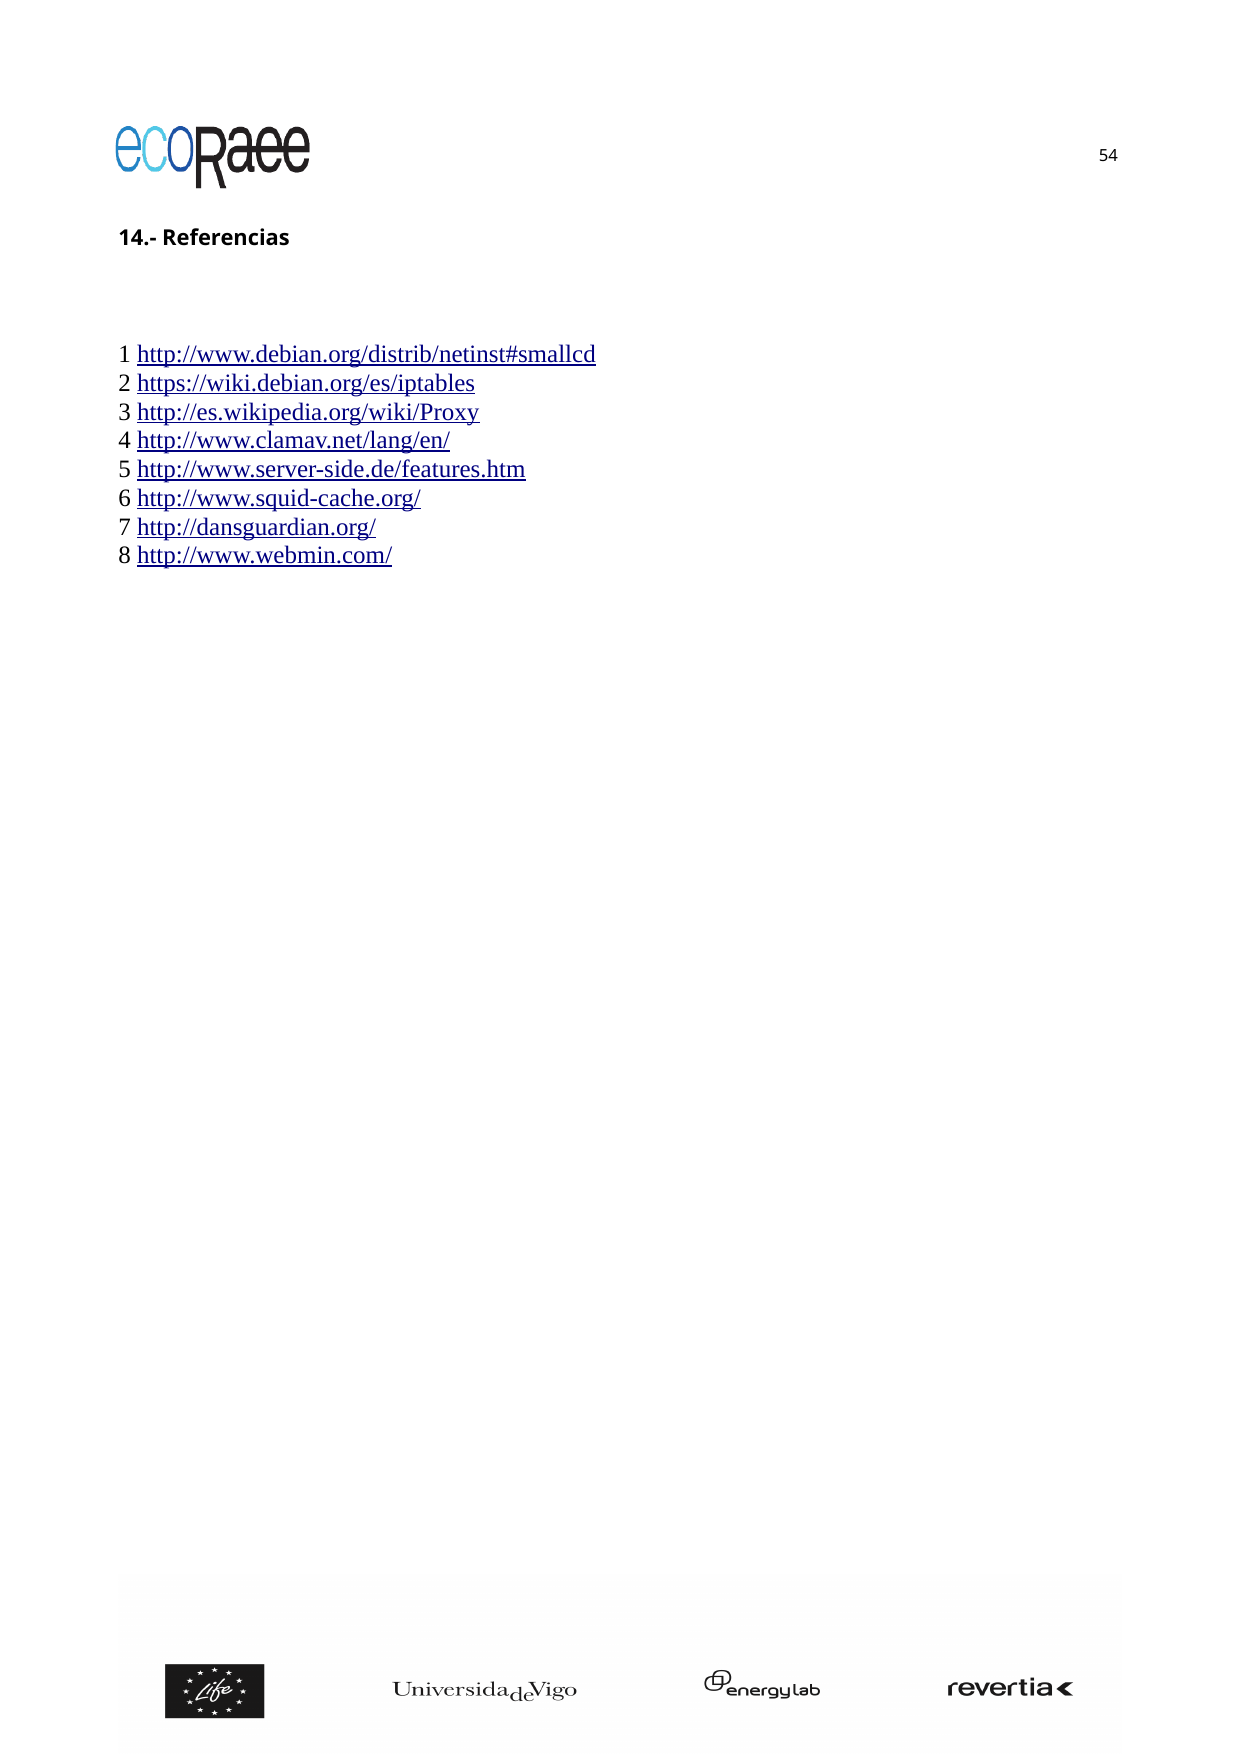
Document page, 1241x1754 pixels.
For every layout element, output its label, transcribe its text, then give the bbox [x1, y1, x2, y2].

picture [114, 124, 311, 190]
text 1 http://www.debian.org/distrib/netinst#smallcd [118, 339, 1122, 368]
text 3 http://es.wikipedia.org/wiki/Proxy [118, 397, 1122, 425]
picture [117, 1574, 1122, 1754]
text 7 http://dansguardian.org/ [118, 512, 1122, 540]
text 6 http://www.squid-cache.org/ [118, 483, 1122, 512]
text 2 https://wiki.debian.org/es/iptables [118, 368, 1122, 397]
text 8 http://www.webmin.com/ [118, 540, 1122, 569]
text 5 http://www.server-side.de/features.htm [118, 454, 1122, 483]
text 14.- Referencias [118, 221, 1122, 251]
text 4 http://www.clamav.net/lang/en/ [118, 425, 1122, 454]
